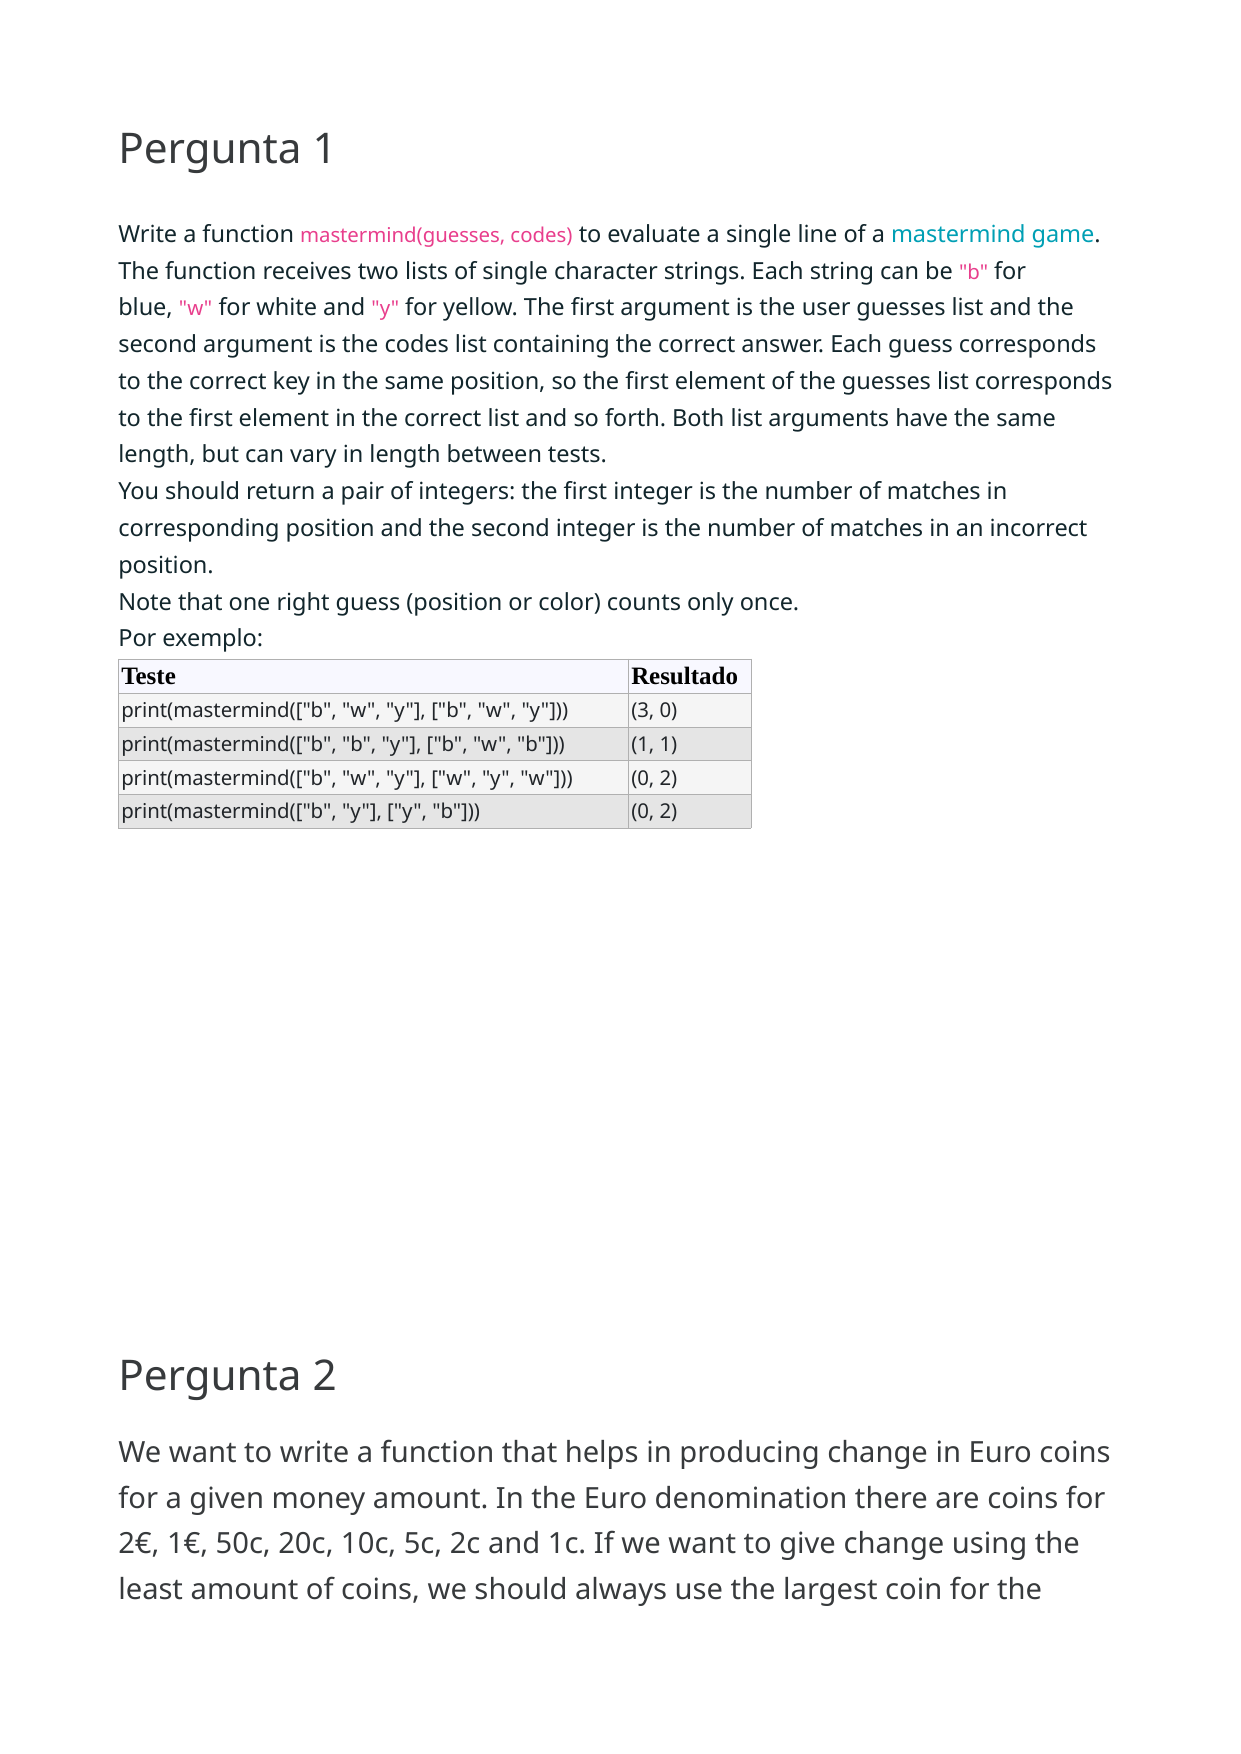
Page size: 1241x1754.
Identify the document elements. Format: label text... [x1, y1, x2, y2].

table_cell print(mastermind(["b", "w", "y"], ["w", "y", "w"])) [119, 761, 628, 794]
text Pergunta 2 [118, 1345, 1122, 1403]
table_header Teste [119, 660, 628, 693]
text Por exemplo: [118, 622, 1122, 654]
text The function receives two lists of single character strings. Each string can be "b" for blue, "w" for white and "y" for yellow. The first argument is the user guesses list and the second argument is the codes list containing the correct answer. Each guess corresponds to the correct key in the same position, so the first element of the guesses list corresponds to the first element in the correct list and so forth. Both list arguments have the same length, but can vary in length between tests. [118, 254, 1122, 470]
table_cell print(mastermind(["b", "y"], ["y", "b"])) [119, 795, 628, 828]
table_cell (3, 0) [629, 694, 751, 727]
table_cell print(mastermind(["b", "w", "y"], ["b", "w", "y"])) [119, 694, 628, 727]
text Pergunta 1 [118, 118, 1122, 176]
text Write a function mastermind(guesses, codes) to evaluate a single line of a mastermind game. [118, 217, 1122, 249]
text You should return a pair of integers: the first integer is the number of matches in corresponding position and the second integer is the number of matches in an incorrect position. [118, 474, 1122, 580]
table_cell print(mastermind(["b", "b", "y"], ["b", "w", "b"])) [119, 728, 628, 760]
table_cell (1, 1) [629, 728, 751, 760]
text Note that one right guess (position or color) counts only once. [118, 585, 1122, 617]
table_cell (0, 2) [629, 795, 751, 828]
table_cell (0, 2) [629, 761, 751, 794]
table_header Resultado [629, 660, 751, 693]
text We want to write a function that helps in producing change in Euro coins for a given money amount. In the Euro denomination there are coins for 2€, 1€, 50c, 20c, 10c, 5c, 2c and 1c. If we want to give change using the least amount of coins, we should always use the largest coin for the [118, 1432, 1122, 1608]
